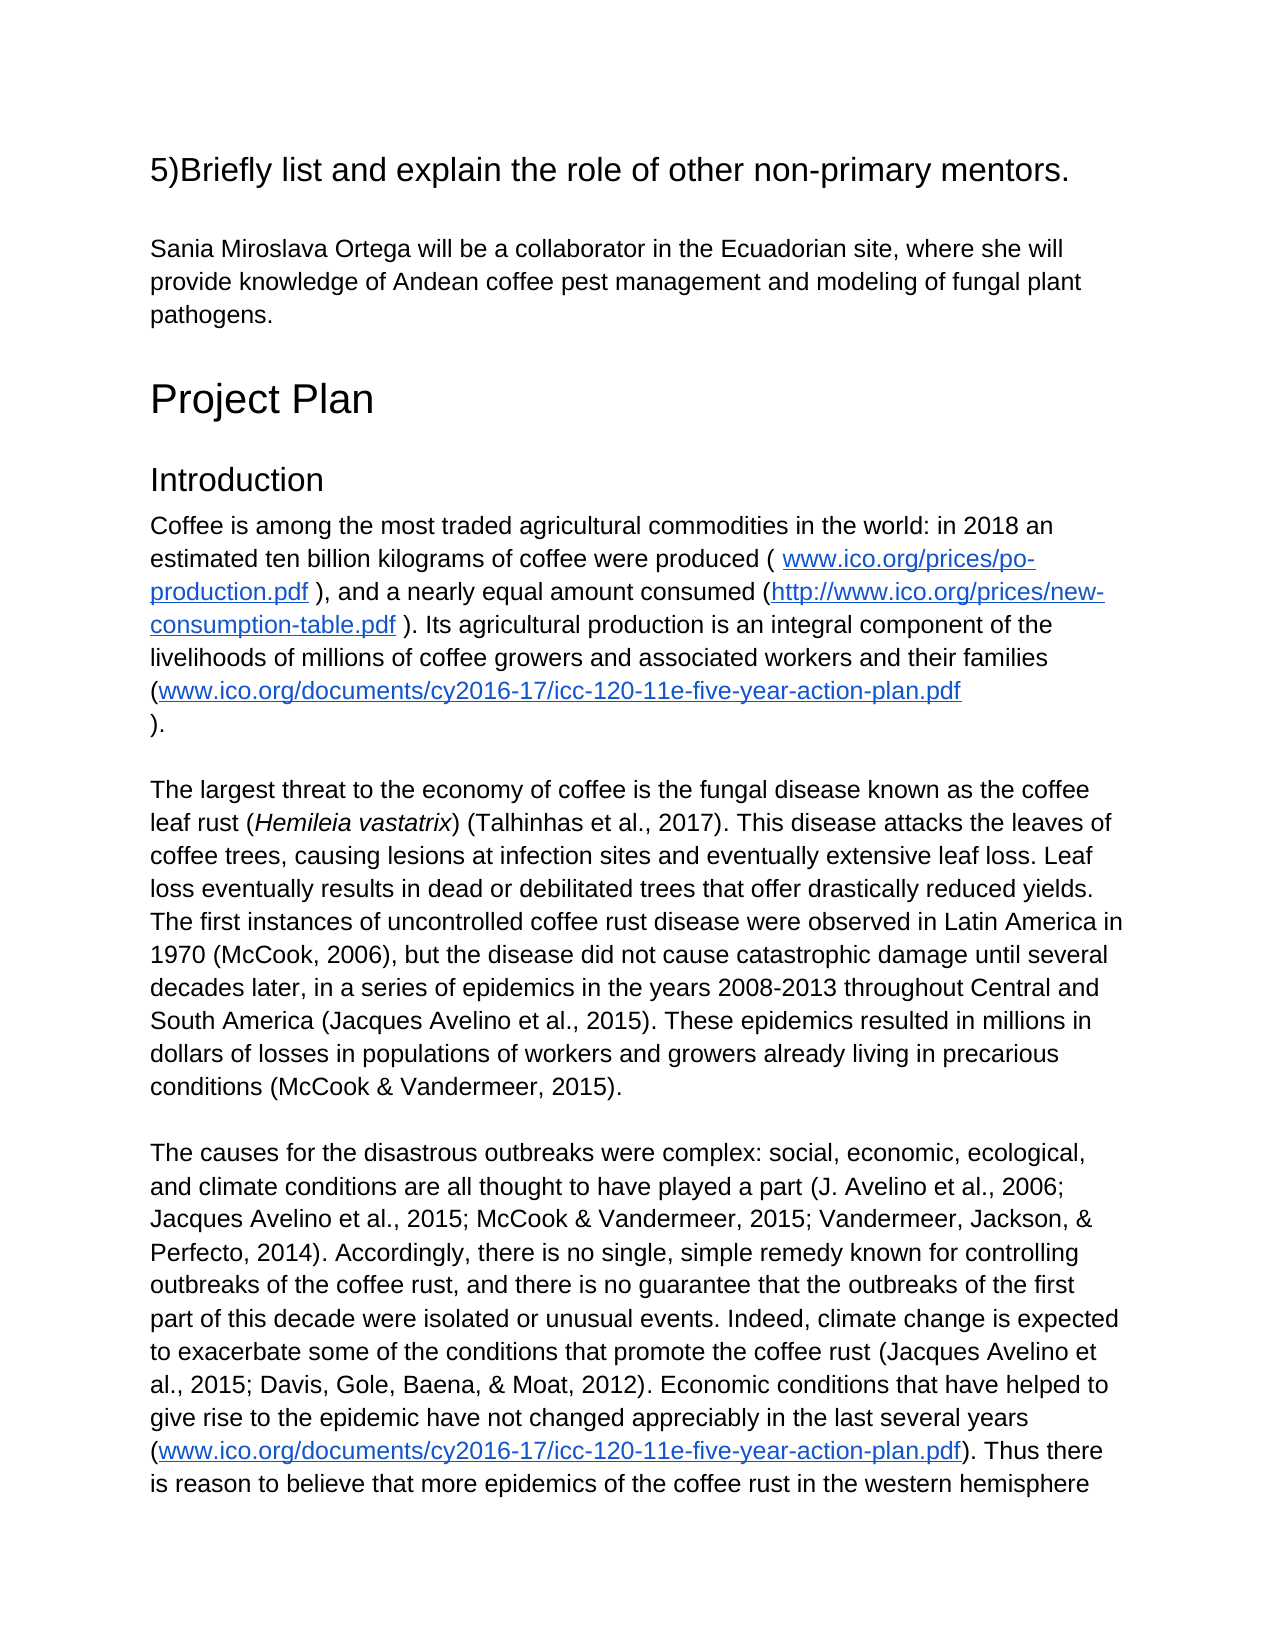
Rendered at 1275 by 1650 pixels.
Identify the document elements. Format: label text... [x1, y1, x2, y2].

subtitle 5)Briefly list and explain the role of other non-primary mentors. [150, 150, 1125, 188]
text ). [150, 709, 1125, 738]
subtitle Introduction [150, 460, 1125, 498]
text Sania Miroslava Ortega will be a collaborator in the Ecuadorian site, where she will provide knowledge of Andean coffee pest management and modeling of fungal plant pathogens. [150, 234, 1125, 329]
subtitle Project Plan [150, 375, 1125, 423]
text The largest threat to the economy of coffee is the fungal disease known as the coffee leaf rust (Hemileia vastatrix) (Talhinhas et al., 2017). This disease attacks the leaves of coffee trees, causing lesions at infection sites and eventually extensive leaf loss. Leaf loss eventually results in dead or debilitated trees that offer drastically reduced yields. The first instances of uncontrolled coffee rust disease were observed in Latin America in 1970 (McCook, 2006), but the disease did not cause catastrophic damage until several decades later, in a series of epidemics in the years 2008-2013 throughout Central and South America (Jacques Avelino et al., 2015). These epidemics resulted in millions in dollars of losses in populations of workers and growers already living in precarious conditions (McCook & Vandermeer, 2015). [150, 775, 1125, 1101]
text Coffee is among the most traded agricultural commodities in the world: in 2018 an estimated ten billion kilograms of coffee were produced ( www.ico.org/prices/po-production.pdf ), and a nearly equal amount consumed (http://www.ico.org/prices/new-consumption-table.pdf ). Its agricultural production is an integral component of the livelihoods of millions of coffee growers and associated workers and their families (www.ico.org/documents/cy2016-17/icc-120-11e-five-year-action-plan.pdf [150, 511, 1125, 705]
text The causes for the disastrous outbreaks were complex: social, economic, ecological, and climate conditions are all thought to have played a part (J. Avelino et al., 2006; Jacques Avelino et al., 2015; McCook & Vandermeer, 2015; Vandermeer, Jackson, & Perfecto, 2014). Accordingly, there is no single, simple remedy known for controlling outbreaks of the coffee rust, and there is no guarantee that the outbreaks of the first part of this decade were isolated or unusual events. Indeed, climate change is expected to exacerbate some of the conditions that promote the coffee rust (Jacques Avelino et al., 2015; Davis, Gole, Baena, & Moat, 2012). Economic conditions that have helped to give rise to the epidemic have not changed appreciably in the last several years (www.ico.org/documents/cy2016-17/icc-120-11e-five-year-action-plan.pdf). Thus there is reason to believe that more epidemics of the coffee rust in the western hemisphere [150, 1138, 1125, 1497]
